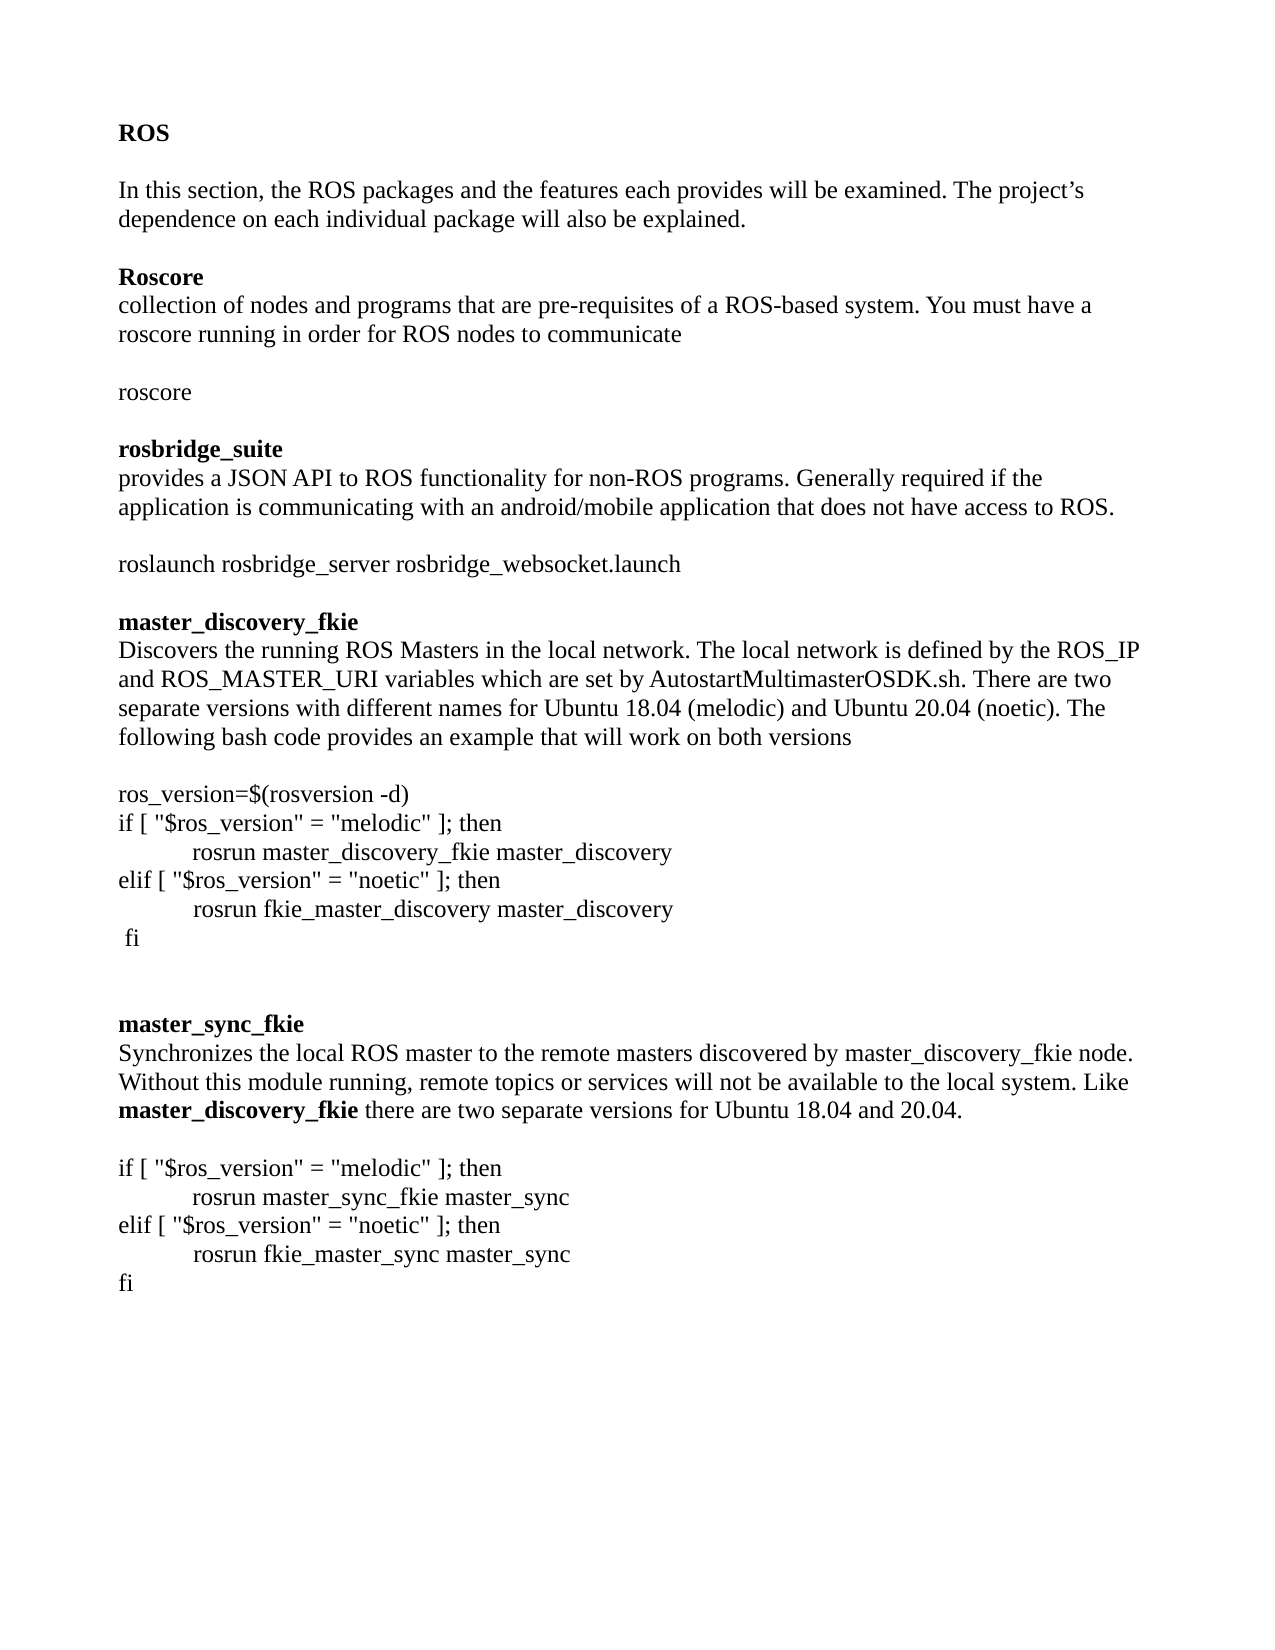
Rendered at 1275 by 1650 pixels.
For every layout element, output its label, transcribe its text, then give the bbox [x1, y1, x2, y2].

text rosrun fkie_master_discovery master_discovery [118, 894, 1157, 923]
text rosrun master_discovery_fkie master_discovery [118, 837, 1157, 866]
text Discovers the running ROS Masters in the local network. The local network is defined by the ROS_IP and ROS_MASTER_URI variables which are set by AutostartMultimasterOSDK.sh. There are two separate versions with different names for Ubuntu 18.04 (melodic) and Ubuntu 20.04 (noetic). The following bash code provides an example that will work on both versions [118, 636, 1157, 751]
text roscore [118, 377, 1157, 406]
text In this section, the ROS packages and the features each provides will be examined. The project’s dependence on each individual package will also be explained. [118, 176, 1157, 233]
text collection of nodes and programs that are pre-requisites of a ROS-based system. You must have a roscore running in order for ROS nodes to communicate [118, 291, 1157, 348]
text rosrun fkie_master_sync master_sync [118, 1239, 1157, 1268]
text rosrun master_sync_fkie master_sync [118, 1182, 1157, 1211]
text Without this module running, remote topics or services will not be available to the local system. Like master_discovery_fkie there are two separate versions for Ubuntu 18.04 and 20.04. [118, 1067, 1157, 1124]
text elif [ "$ros_version" = "noetic" ]; then [118, 866, 1157, 894]
text Roscore [118, 262, 1157, 291]
text Synchronizes the local ROS master to the remote masters discovered by master_discovery_fkie node. [118, 1038, 1157, 1067]
text if [ "$ros_version" = "melodic" ]; then [118, 808, 1157, 837]
text elif [ "$ros_version" = "noetic" ]; then [118, 1211, 1157, 1239]
text if [ "$ros_version" = "melodic" ]; then [118, 1153, 1157, 1182]
text master_discovery_fkie [118, 607, 1157, 636]
text ROS [118, 118, 1157, 147]
text master_sync_fkie [118, 1009, 1157, 1038]
text provides a JSON API to ROS functionality for non-ROS programs. Generally required if the application is communicating with an android/mobile application that does not have access to ROS. [118, 463, 1157, 521]
text fi [118, 1268, 1157, 1297]
text rosbridge_suite [118, 434, 1157, 463]
text ros_version=$(rosversion -d) [118, 779, 1157, 808]
text roslaunch rosbridge_server rosbridge_websocket.launch [118, 549, 1157, 578]
text fi [118, 923, 1157, 952]
